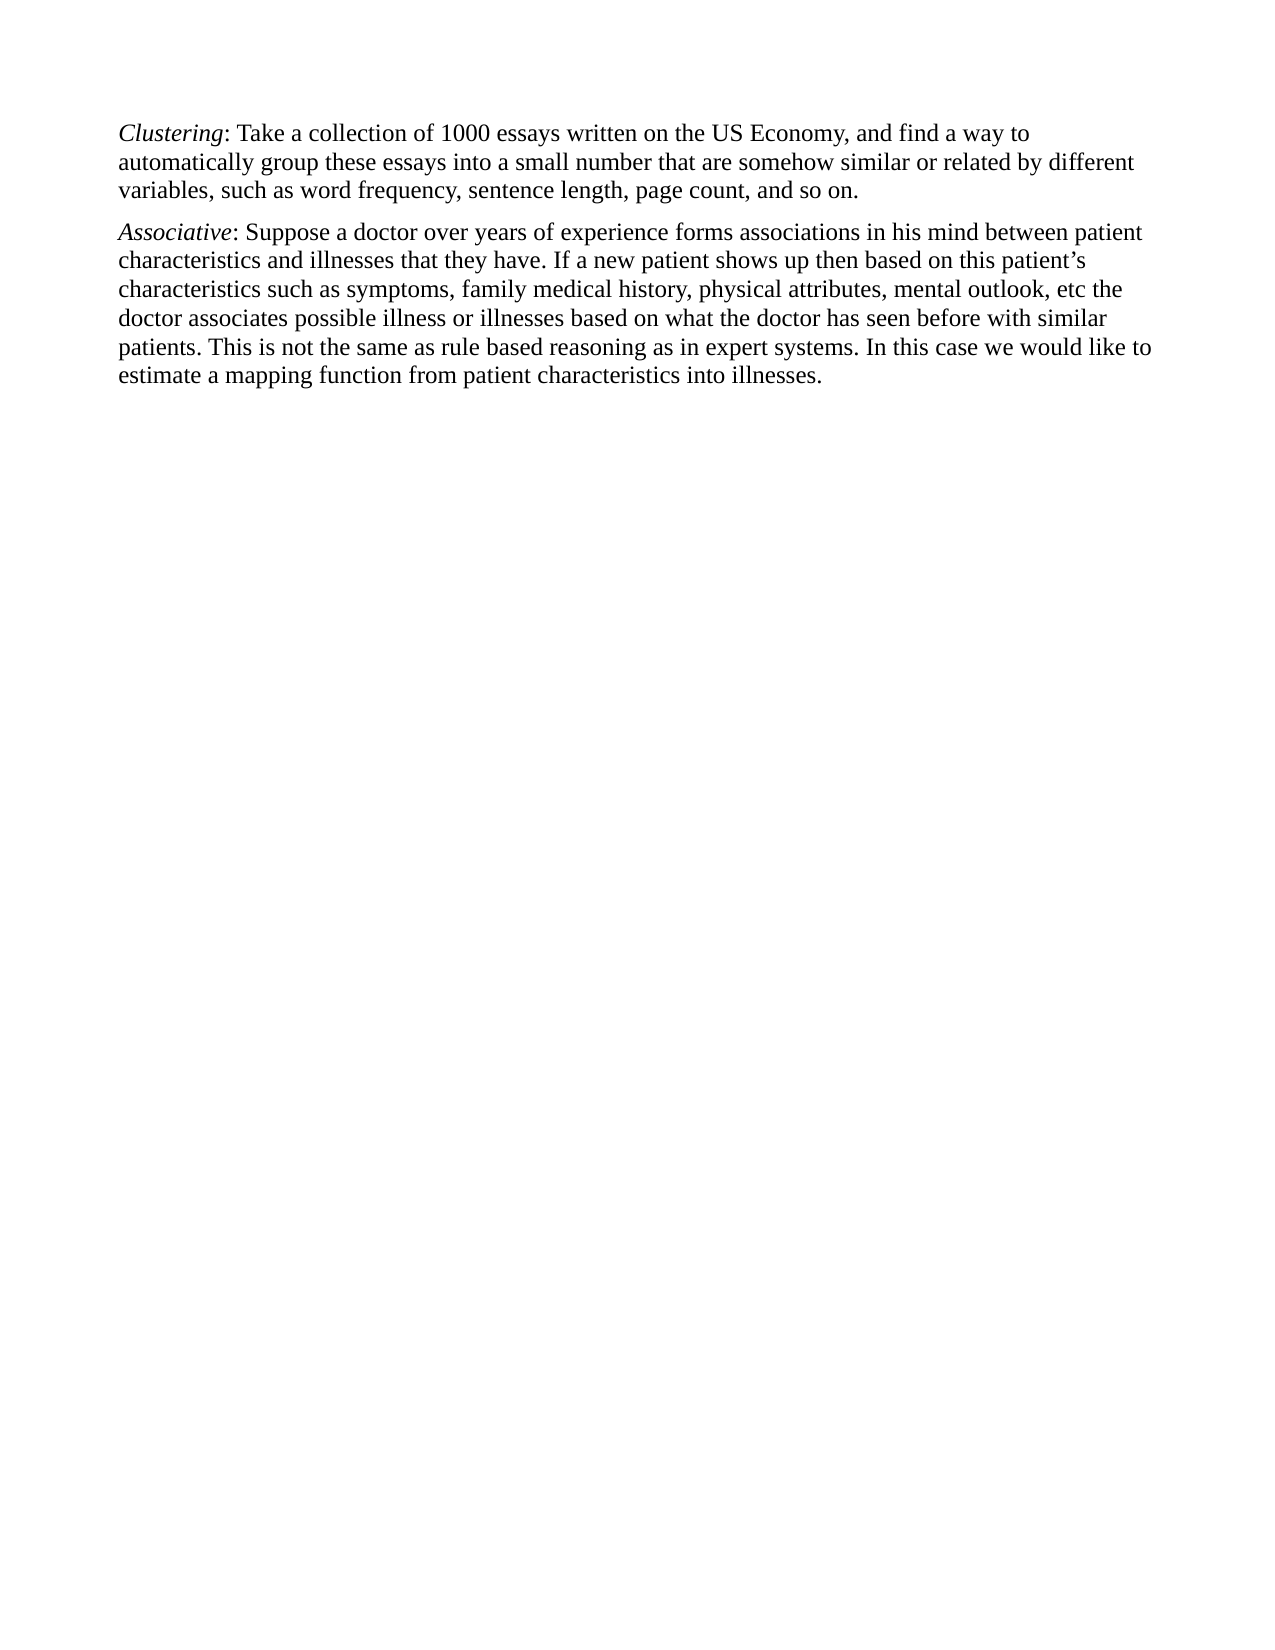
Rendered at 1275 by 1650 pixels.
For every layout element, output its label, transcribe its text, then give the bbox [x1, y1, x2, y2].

text Clustering: Take a collection of 1000 essays written on the US Economy, and find a way to automatically group these essays into a small number that are somehow similar or related by different variables, such as word frequency, sentence length, page count, and so on. [118, 118, 1157, 204]
text Associative: Suppose a doctor over years of experience forms associations in his mind between patient characteristics and illnesses that they have. If a new patient shows up then based on this patient’s characteristics such as symptoms, family medical history, physical attributes, mental outlook, etc the doctor associates possible illness or illnesses based on what the doctor has seen before with similar patients. This is not the same as rule based reasoning as in expert systems. In this case we would like to estimate a mapping function from patient characteristics into illnesses. [118, 217, 1157, 389]
